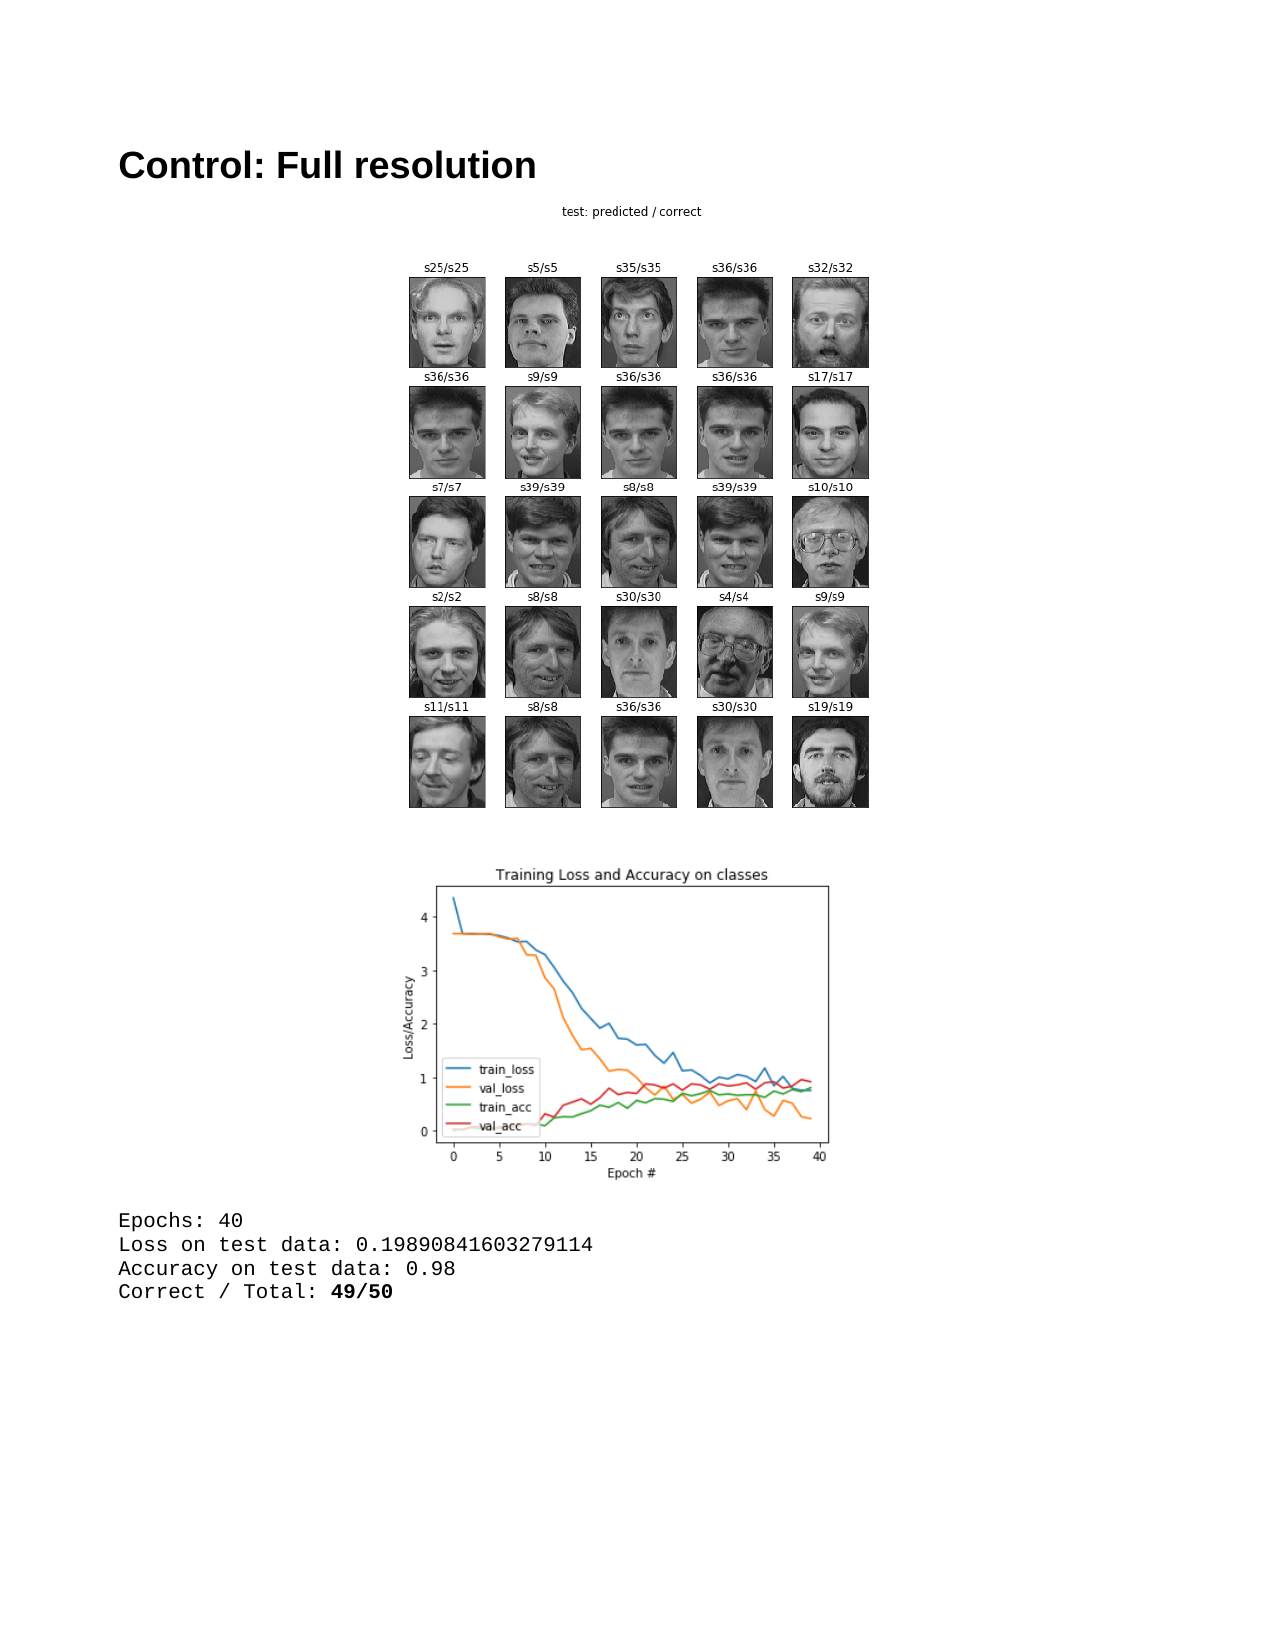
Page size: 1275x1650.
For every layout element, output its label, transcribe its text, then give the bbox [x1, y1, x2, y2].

text Epochs: 40 [118, 1210, 1157, 1234]
subtitle Control: Full resolution [118, 143, 1157, 187]
text Loss on test data: 0.19890841603279114 [118, 1234, 1157, 1258]
text Accuracy on test data: 0.98 [118, 1258, 1157, 1281]
text Correct / Total: 49/50 [118, 1281, 1157, 1305]
picture [395, 861, 841, 1187]
picture [398, 199, 877, 817]
